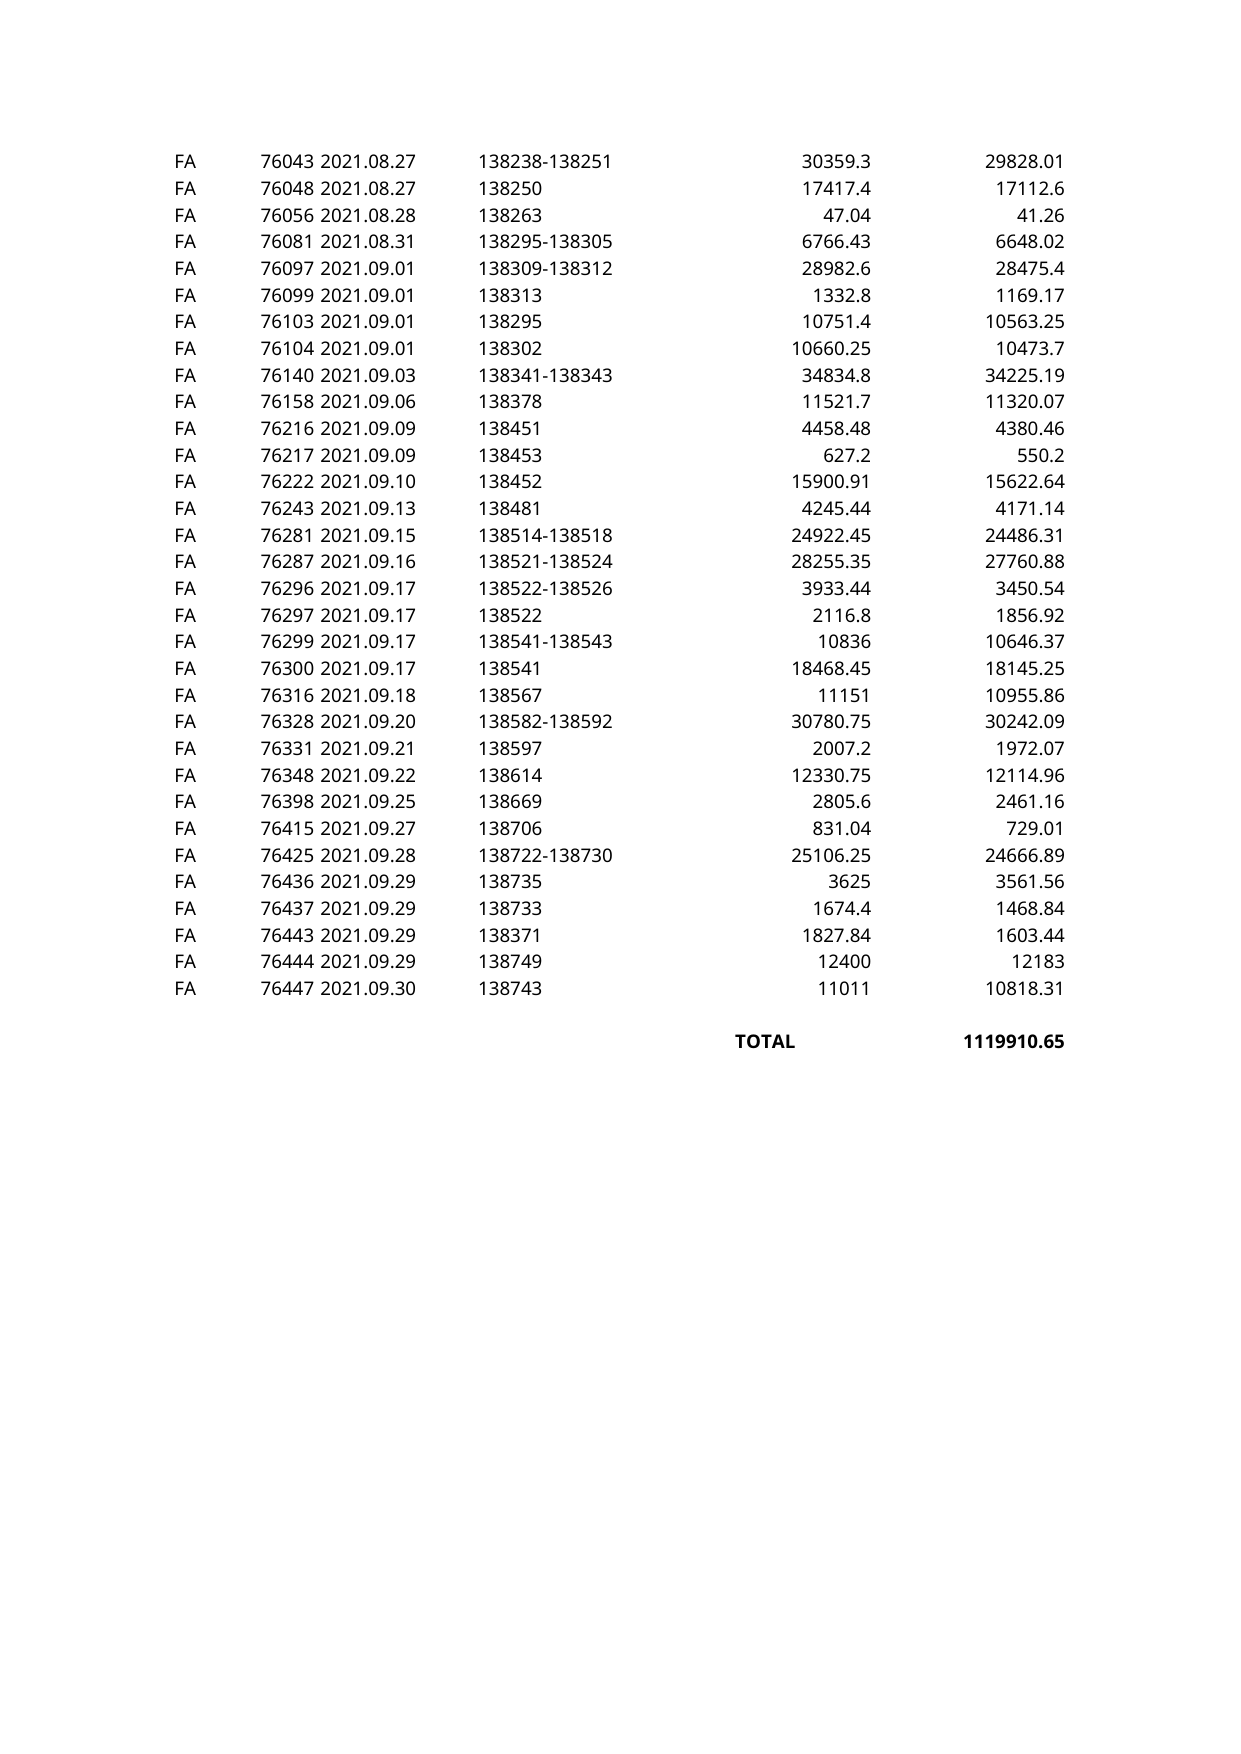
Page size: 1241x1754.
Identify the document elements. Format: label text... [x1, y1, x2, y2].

table_cell 24486.31 [874, 521, 1068, 548]
table_cell 76296 [237, 574, 317, 601]
table_cell 2021.09.21 [317, 734, 475, 761]
table_cell 25106.25 [732, 841, 874, 868]
table_cell 6766.43 [732, 228, 874, 254]
table_cell [475, 1028, 732, 1054]
table_cell 76043 [237, 148, 317, 174]
table_cell 2021.09.17 [317, 601, 475, 628]
table_cell 34225.19 [874, 361, 1068, 388]
table_cell 138735 [475, 868, 732, 894]
table_cell FA [171, 254, 237, 281]
table_cell 138238-138251 [475, 148, 732, 174]
table_cell 15622.64 [874, 468, 1068, 494]
table_cell 138541 [475, 654, 732, 681]
table_cell FA [171, 601, 237, 628]
table_cell 11320.07 [874, 388, 1068, 414]
table_cell FA [171, 468, 237, 494]
table_cell FA [171, 841, 237, 868]
table_cell 28255.35 [732, 548, 874, 574]
table_cell 2805.6 [732, 788, 874, 814]
table_cell [171, 1001, 237, 1028]
table_cell 76287 [237, 548, 317, 574]
table_cell FA [171, 734, 237, 761]
table_cell 76437 [237, 894, 317, 921]
table_cell 2021.09.09 [317, 414, 475, 441]
table_cell 2021.08.31 [317, 228, 475, 254]
table_cell 138263 [475, 201, 732, 228]
table_cell 138749 [475, 948, 732, 974]
table_cell FA [171, 654, 237, 681]
table_cell 1674.4 [732, 894, 874, 921]
table_cell 138452 [475, 468, 732, 494]
table_cell [317, 1001, 475, 1028]
table_cell 2021.08.27 [317, 174, 475, 201]
table_cell 76158 [237, 388, 317, 414]
table_cell 76447 [237, 974, 317, 1001]
table_cell 4458.48 [732, 414, 874, 441]
table_cell 30242.09 [874, 708, 1068, 734]
table_cell 3625 [732, 868, 874, 894]
table_cell FA [171, 521, 237, 548]
table_cell 2021.09.25 [317, 788, 475, 814]
table_cell 138481 [475, 494, 732, 521]
table_cell 17112.6 [874, 174, 1068, 201]
table_cell FA [171, 174, 237, 201]
table_cell 138250 [475, 174, 732, 201]
table_cell [317, 1028, 475, 1054]
table_cell 10563.25 [874, 308, 1068, 334]
table_cell 76081 [237, 228, 317, 254]
table_cell 11521.7 [732, 388, 874, 414]
table_cell 138597 [475, 734, 732, 761]
table_cell 28475.4 [874, 254, 1068, 281]
table_cell 76348 [237, 761, 317, 788]
table_cell FA [171, 974, 237, 1001]
table_cell 2021.09.30 [317, 974, 475, 1001]
table_cell 76425 [237, 841, 317, 868]
table_cell 2021.09.01 [317, 281, 475, 308]
table_cell 138706 [475, 814, 732, 841]
table_cell [237, 1028, 317, 1054]
table_cell FA [171, 921, 237, 948]
table_cell 2021.09.18 [317, 681, 475, 708]
table_cell 76299 [237, 628, 317, 654]
table_cell 2021.09.17 [317, 574, 475, 601]
table_cell 2021.09.17 [317, 628, 475, 654]
table_cell FA [171, 228, 237, 254]
table_cell 76316 [237, 681, 317, 708]
table_cell 2021.09.01 [317, 334, 475, 361]
table_cell 138541-138543 [475, 628, 732, 654]
table_cell 29828.01 [874, 148, 1068, 174]
table_cell FA [171, 868, 237, 894]
table_cell 138453 [475, 441, 732, 468]
table_cell 41.26 [874, 201, 1068, 228]
table_cell [475, 1001, 732, 1028]
table_cell 47.04 [732, 201, 874, 228]
table_cell 729.01 [874, 814, 1068, 841]
table_cell 76140 [237, 361, 317, 388]
table_cell 28982.6 [732, 254, 874, 281]
table_cell 4380.46 [874, 414, 1068, 441]
table_cell 3450.54 [874, 574, 1068, 601]
table_cell 2021.09.20 [317, 708, 475, 734]
table_cell 76103 [237, 308, 317, 334]
table_cell 76297 [237, 601, 317, 628]
table_cell 138722-138730 [475, 841, 732, 868]
table_cell FA [171, 441, 237, 468]
table_cell [732, 1001, 874, 1028]
table_cell 76398 [237, 788, 317, 814]
table_cell 24666.89 [874, 841, 1068, 868]
table_cell 76048 [237, 174, 317, 201]
table_cell 76328 [237, 708, 317, 734]
table_cell 138582-138592 [475, 708, 732, 734]
table_cell 15900.91 [732, 468, 874, 494]
table_cell FA [171, 788, 237, 814]
table_cell 10955.86 [874, 681, 1068, 708]
table_cell 138313 [475, 281, 732, 308]
table_cell 2021.09.01 [317, 254, 475, 281]
table_cell 27760.88 [874, 548, 1068, 574]
table_cell 3561.56 [874, 868, 1068, 894]
table_cell 30359.3 [732, 148, 874, 174]
table_cell 138295-138305 [475, 228, 732, 254]
table_cell 76281 [237, 521, 317, 548]
table_cell 138743 [475, 974, 732, 1001]
table_cell 76436 [237, 868, 317, 894]
table_cell 10646.37 [874, 628, 1068, 654]
table_cell FA [171, 414, 237, 441]
table_cell 2021.09.29 [317, 948, 475, 974]
table_cell 138614 [475, 761, 732, 788]
table_cell 4245.44 [732, 494, 874, 521]
table_cell 2021.09.15 [317, 521, 475, 548]
table_cell 76216 [237, 414, 317, 441]
table_cell 76217 [237, 441, 317, 468]
table_cell 76331 [237, 734, 317, 761]
table_cell 1603.44 [874, 921, 1068, 948]
table_cell FA [171, 201, 237, 228]
table_cell 2021.09.29 [317, 921, 475, 948]
table_cell 1332.8 [732, 281, 874, 308]
table_cell 1856.92 [874, 601, 1068, 628]
table_cell 2116.8 [732, 601, 874, 628]
table_cell 2021.08.28 [317, 201, 475, 228]
table_cell 2021.09.22 [317, 761, 475, 788]
table_cell 2021.08.27 [317, 148, 475, 174]
table_cell 1468.84 [874, 894, 1068, 921]
table_cell FA [171, 814, 237, 841]
table_cell 76444 [237, 948, 317, 974]
table_cell FA [171, 708, 237, 734]
table_cell 138309-138312 [475, 254, 732, 281]
table_cell 2021.09.29 [317, 894, 475, 921]
table_cell 4171.14 [874, 494, 1068, 521]
table_cell FA [171, 761, 237, 788]
table_cell 2021.09.06 [317, 388, 475, 414]
table_cell 2021.09.17 [317, 654, 475, 681]
table_cell 138669 [475, 788, 732, 814]
table_cell 138378 [475, 388, 732, 414]
table_cell 138521-138524 [475, 548, 732, 574]
table_cell 1972.07 [874, 734, 1068, 761]
table_cell 831.04 [732, 814, 874, 841]
table_cell 10660.25 [732, 334, 874, 361]
table_cell 10836 [732, 628, 874, 654]
table_cell 138733 [475, 894, 732, 921]
table_cell 2021.09.27 [317, 814, 475, 841]
table_cell 18468.45 [732, 654, 874, 681]
table_cell 6648.02 [874, 228, 1068, 254]
table_cell 2461.16 [874, 788, 1068, 814]
table_cell 2021.09.01 [317, 308, 475, 334]
table_cell [171, 1028, 237, 1054]
table_cell FA [171, 494, 237, 521]
table_cell 12114.96 [874, 761, 1068, 788]
table_cell 2021.09.03 [317, 361, 475, 388]
table_cell 138567 [475, 681, 732, 708]
table_cell 138522-138526 [475, 574, 732, 601]
table_cell 11151 [732, 681, 874, 708]
table_cell 76099 [237, 281, 317, 308]
table_cell 627.2 [732, 441, 874, 468]
table_cell 10818.31 [874, 974, 1068, 1001]
table_cell 11011 [732, 974, 874, 1001]
table_cell 17417.4 [732, 174, 874, 201]
table_cell 10473.7 [874, 334, 1068, 361]
table_cell [874, 1001, 1068, 1028]
table_cell FA [171, 361, 237, 388]
table_cell FA [171, 628, 237, 654]
table_cell 138341-138343 [475, 361, 732, 388]
table_cell 76056 [237, 201, 317, 228]
table_cell FA [171, 388, 237, 414]
table_cell FA [171, 281, 237, 308]
table_cell 12400 [732, 948, 874, 974]
table_cell 2021.09.29 [317, 868, 475, 894]
table_cell FA [171, 574, 237, 601]
table_cell FA [171, 308, 237, 334]
table_cell 138295 [475, 308, 732, 334]
table_cell 30780.75 [732, 708, 874, 734]
table_cell 18145.25 [874, 654, 1068, 681]
table_cell FA [171, 148, 237, 174]
table_cell 2007.2 [732, 734, 874, 761]
table_cell 550.2 [874, 441, 1068, 468]
table_cell [237, 1001, 317, 1028]
table_cell 10751.4 [732, 308, 874, 334]
table_cell TOTAL [732, 1028, 874, 1054]
table_cell 2021.09.10 [317, 468, 475, 494]
table_cell 76443 [237, 921, 317, 948]
table_cell FA [171, 948, 237, 974]
table_cell 76415 [237, 814, 317, 841]
table_cell 1119910.65 [874, 1028, 1068, 1054]
table_cell 12183 [874, 948, 1068, 974]
table_cell 76300 [237, 654, 317, 681]
table_cell 24922.45 [732, 521, 874, 548]
table_cell 76222 [237, 468, 317, 494]
table_cell 3933.44 [732, 574, 874, 601]
table_cell 1169.17 [874, 281, 1068, 308]
table_cell 2021.09.16 [317, 548, 475, 574]
table_cell FA [171, 334, 237, 361]
table_cell 76097 [237, 254, 317, 281]
table_cell 138522 [475, 601, 732, 628]
table_cell 12330.75 [732, 761, 874, 788]
table_cell 1827.84 [732, 921, 874, 948]
table_cell 138451 [475, 414, 732, 441]
table_cell FA [171, 681, 237, 708]
table_cell 138302 [475, 334, 732, 361]
table_cell 34834.8 [732, 361, 874, 388]
table_cell 138514-138518 [475, 521, 732, 548]
table_cell 2021.09.09 [317, 441, 475, 468]
table_cell 76104 [237, 334, 317, 361]
table_cell FA [171, 548, 237, 574]
table_cell 2021.09.28 [317, 841, 475, 868]
table_cell 138371 [475, 921, 732, 948]
table_cell FA [171, 894, 237, 921]
table_cell 76243 [237, 494, 317, 521]
table_cell 2021.09.13 [317, 494, 475, 521]
